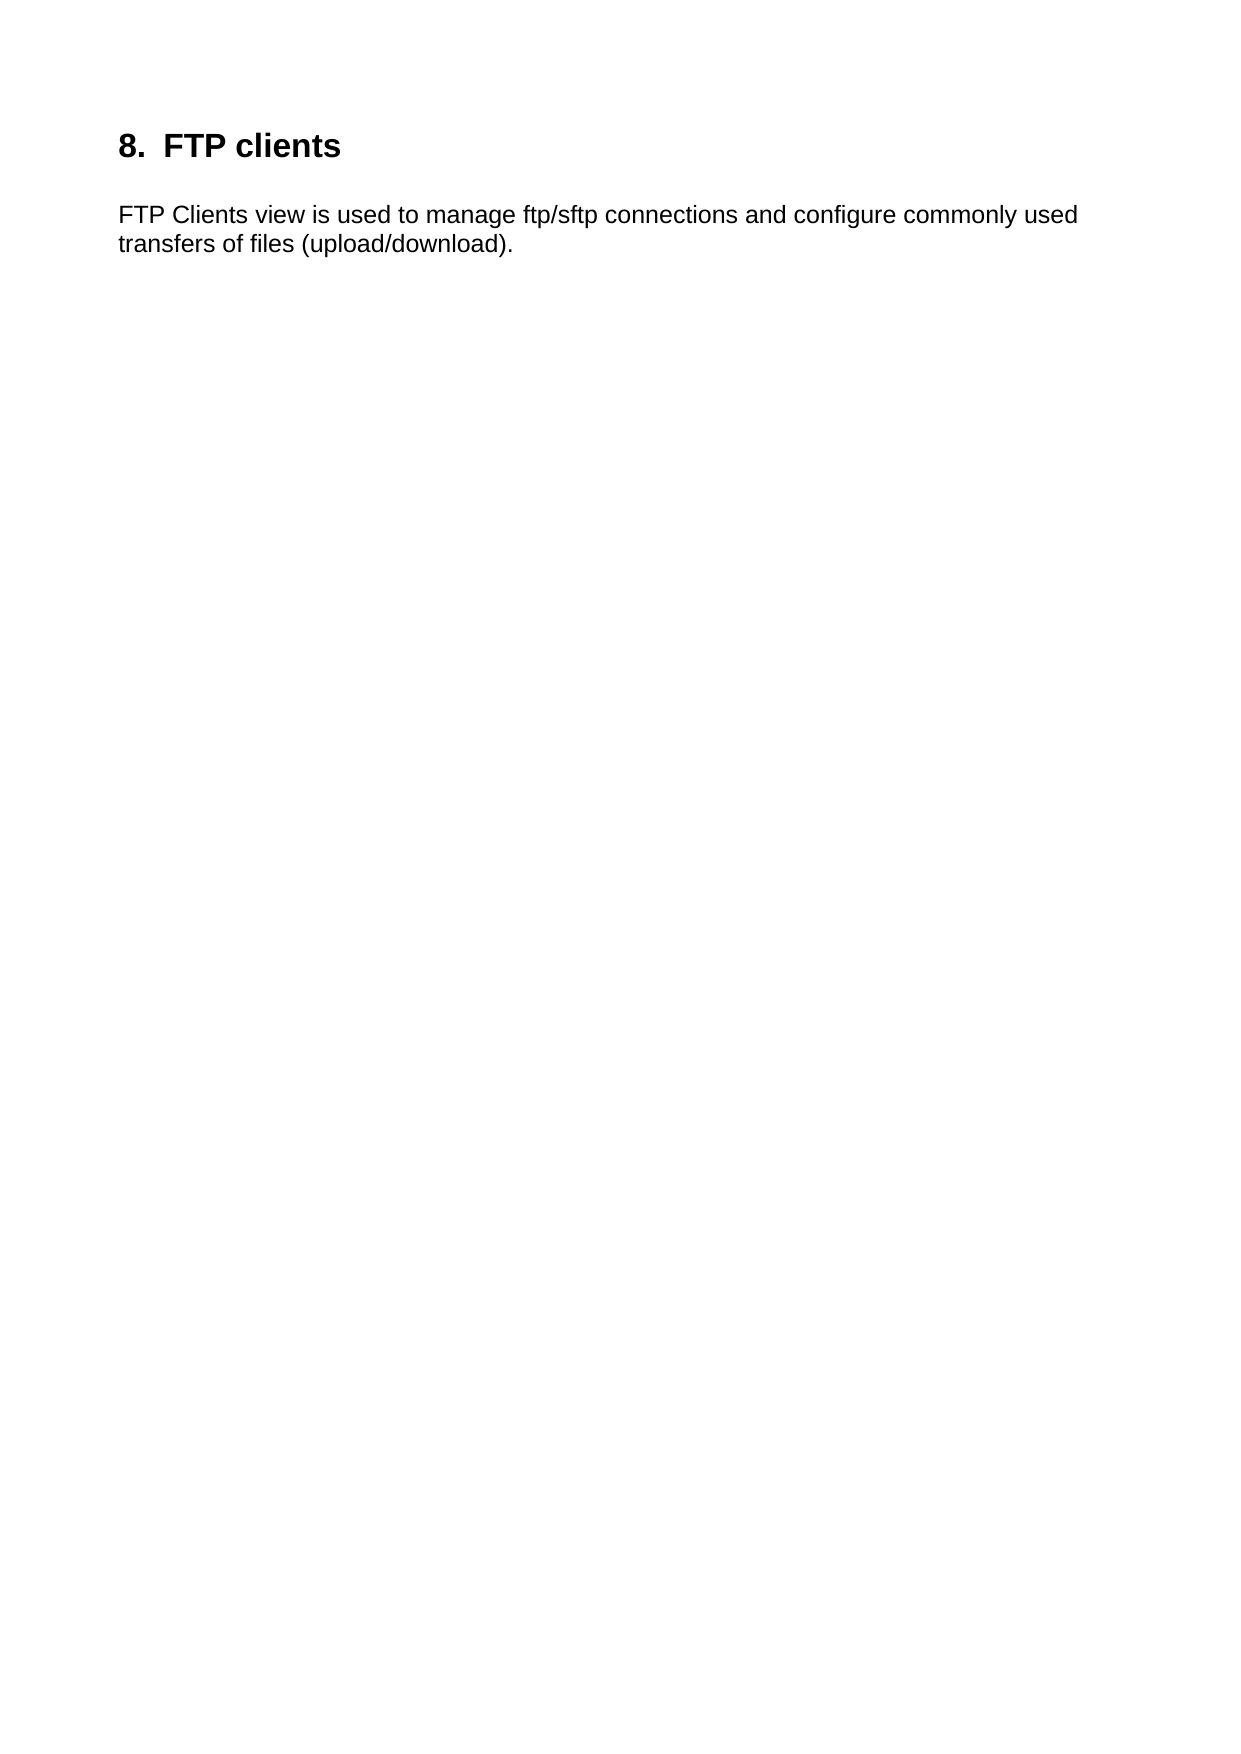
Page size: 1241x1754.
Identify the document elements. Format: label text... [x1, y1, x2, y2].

subtitle FTP clients [118, 126, 1122, 164]
text FTP Clients view is used to manage ftp/sftp connections and configure commonly used transfers of files (upload/download). [118, 200, 1122, 258]
